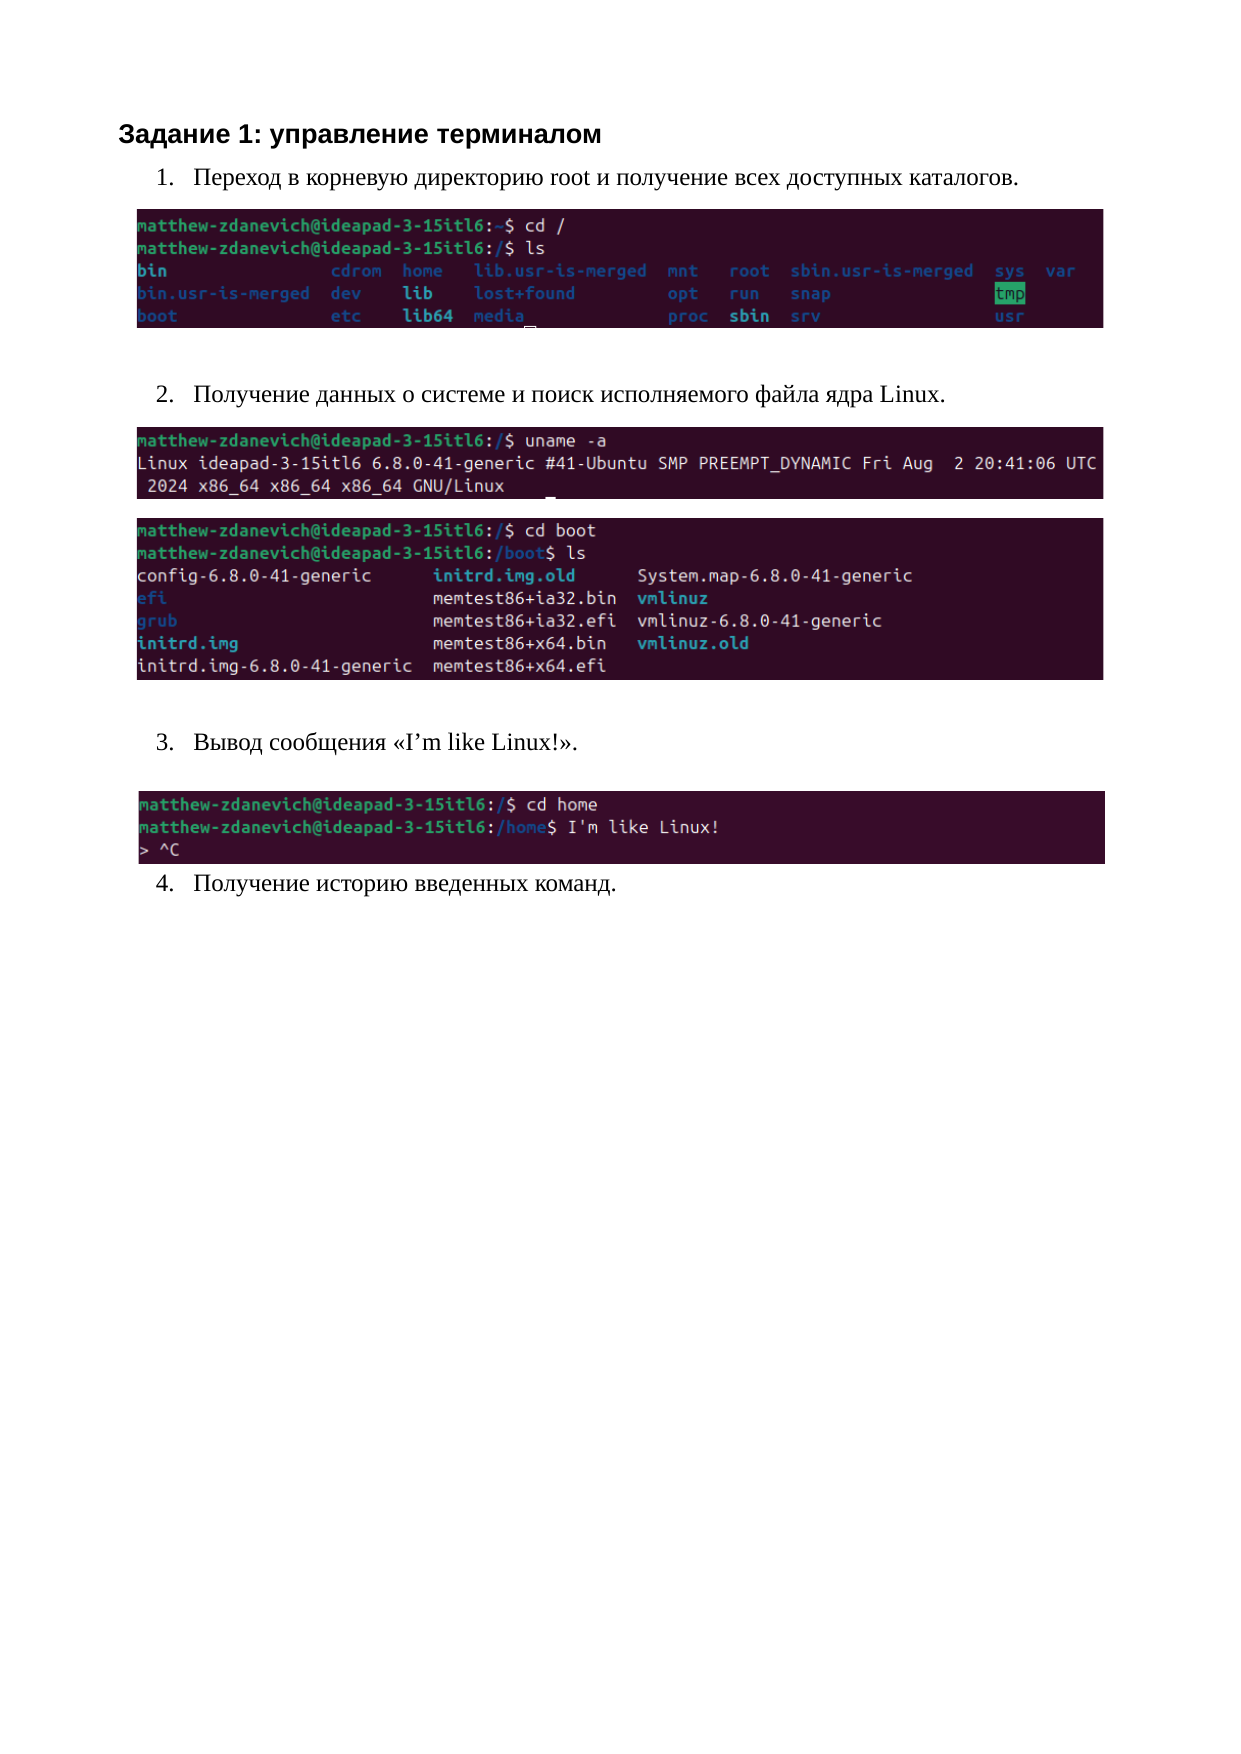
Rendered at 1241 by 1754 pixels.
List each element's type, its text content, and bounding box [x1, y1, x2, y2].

list Вывод сообщения «I’m like Linux!». [156, 727, 1122, 756]
subtitle Задание 1: управление терминалом [118, 118, 1122, 149]
list Получение историю введенных команд. [156, 827, 1122, 897]
picture [138, 791, 1105, 864]
picture [136, 427, 1104, 499]
picture [136, 518, 1104, 680]
list Получение данных о системе и поиск исполняемого файла ядра Linux. [156, 379, 1122, 408]
list Переход в корневую директорию root и получение всех доступных каталогов. [156, 162, 1122, 191]
picture [136, 209, 1104, 328]
